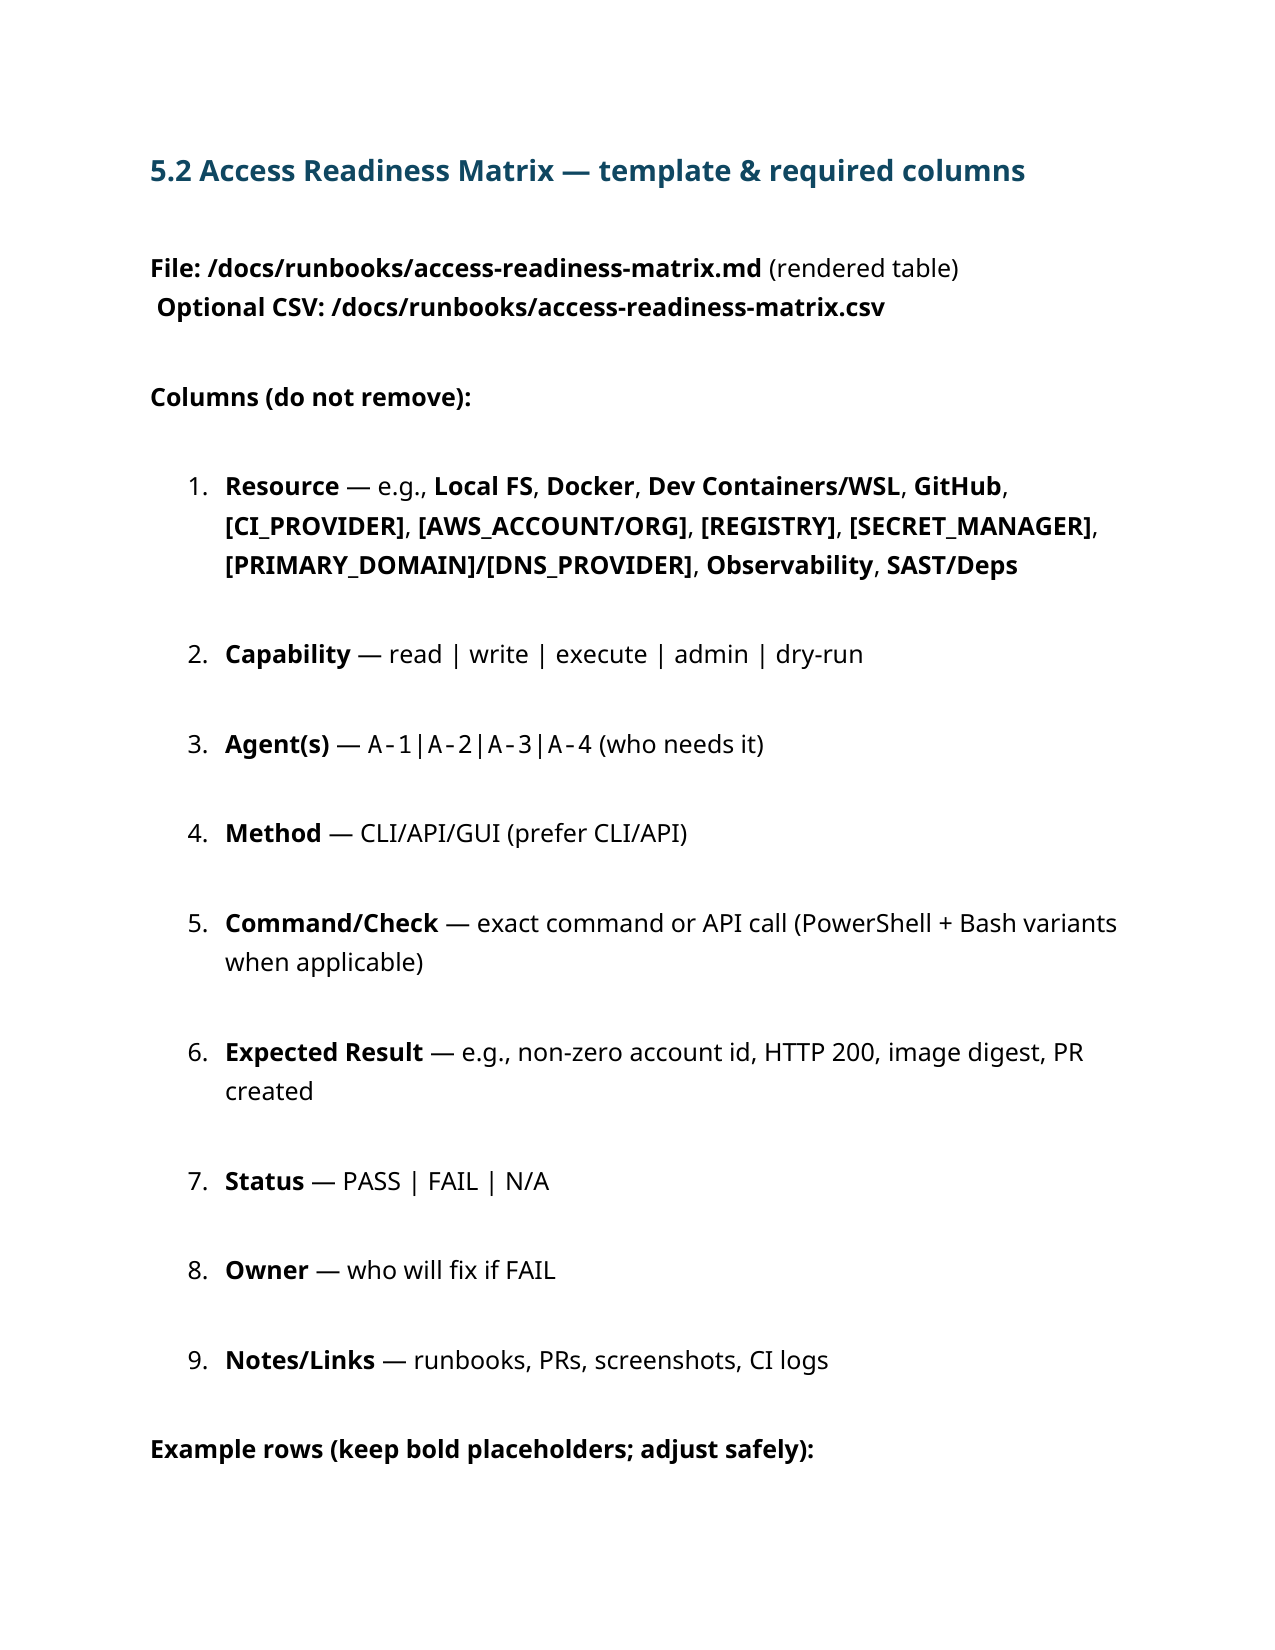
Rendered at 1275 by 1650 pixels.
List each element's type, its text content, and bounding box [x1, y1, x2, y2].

list Capability — read | write | execute | admin | dry‑run [187, 637, 1125, 671]
list Notes/Links — runbooks, PRs, screenshots, CI logs [187, 1342, 1125, 1376]
text Example rows (keep bold placeholders; adjust safely): [150, 1432, 1125, 1466]
list Expected Result — e.g., non‑zero account id, HTTP 200, image digest, PR created [187, 1034, 1125, 1108]
text Columns (do not remove): [150, 379, 1125, 413]
list Method — CLI/API/GUI (prefer CLI/API) [187, 816, 1125, 850]
list Command/Check — exact command or API call (PowerShell + Bash variants when applicable) [187, 906, 1125, 979]
list Agent(s) — A‑1|A‑2|A‑3|A‑4 (who needs it) [187, 727, 1125, 761]
list Resource — e.g., Local FS, Docker, Dev Containers/WSL, GitHub, [CI_PROVIDER], [AWS_ACCOUNT/ORG], [REGISTRY], [SECRET_MANAGER], [PRIMARY_DOMAIN]/[DNS_PROVIDER], Observability, SAST/Deps [187, 469, 1125, 582]
subtitle 5.2 Access Readiness Matrix — template & required columns [150, 150, 1125, 190]
list Owner — who will fix if FAIL [187, 1253, 1125, 1287]
text File: /docs/runbooks/access-readiness-matrix.md (rendered table) Optional CSV: /docs/runbooks/access-readiness-matrix.csv [150, 250, 1125, 324]
list Status — PASS | FAIL | N/A [187, 1163, 1125, 1197]
